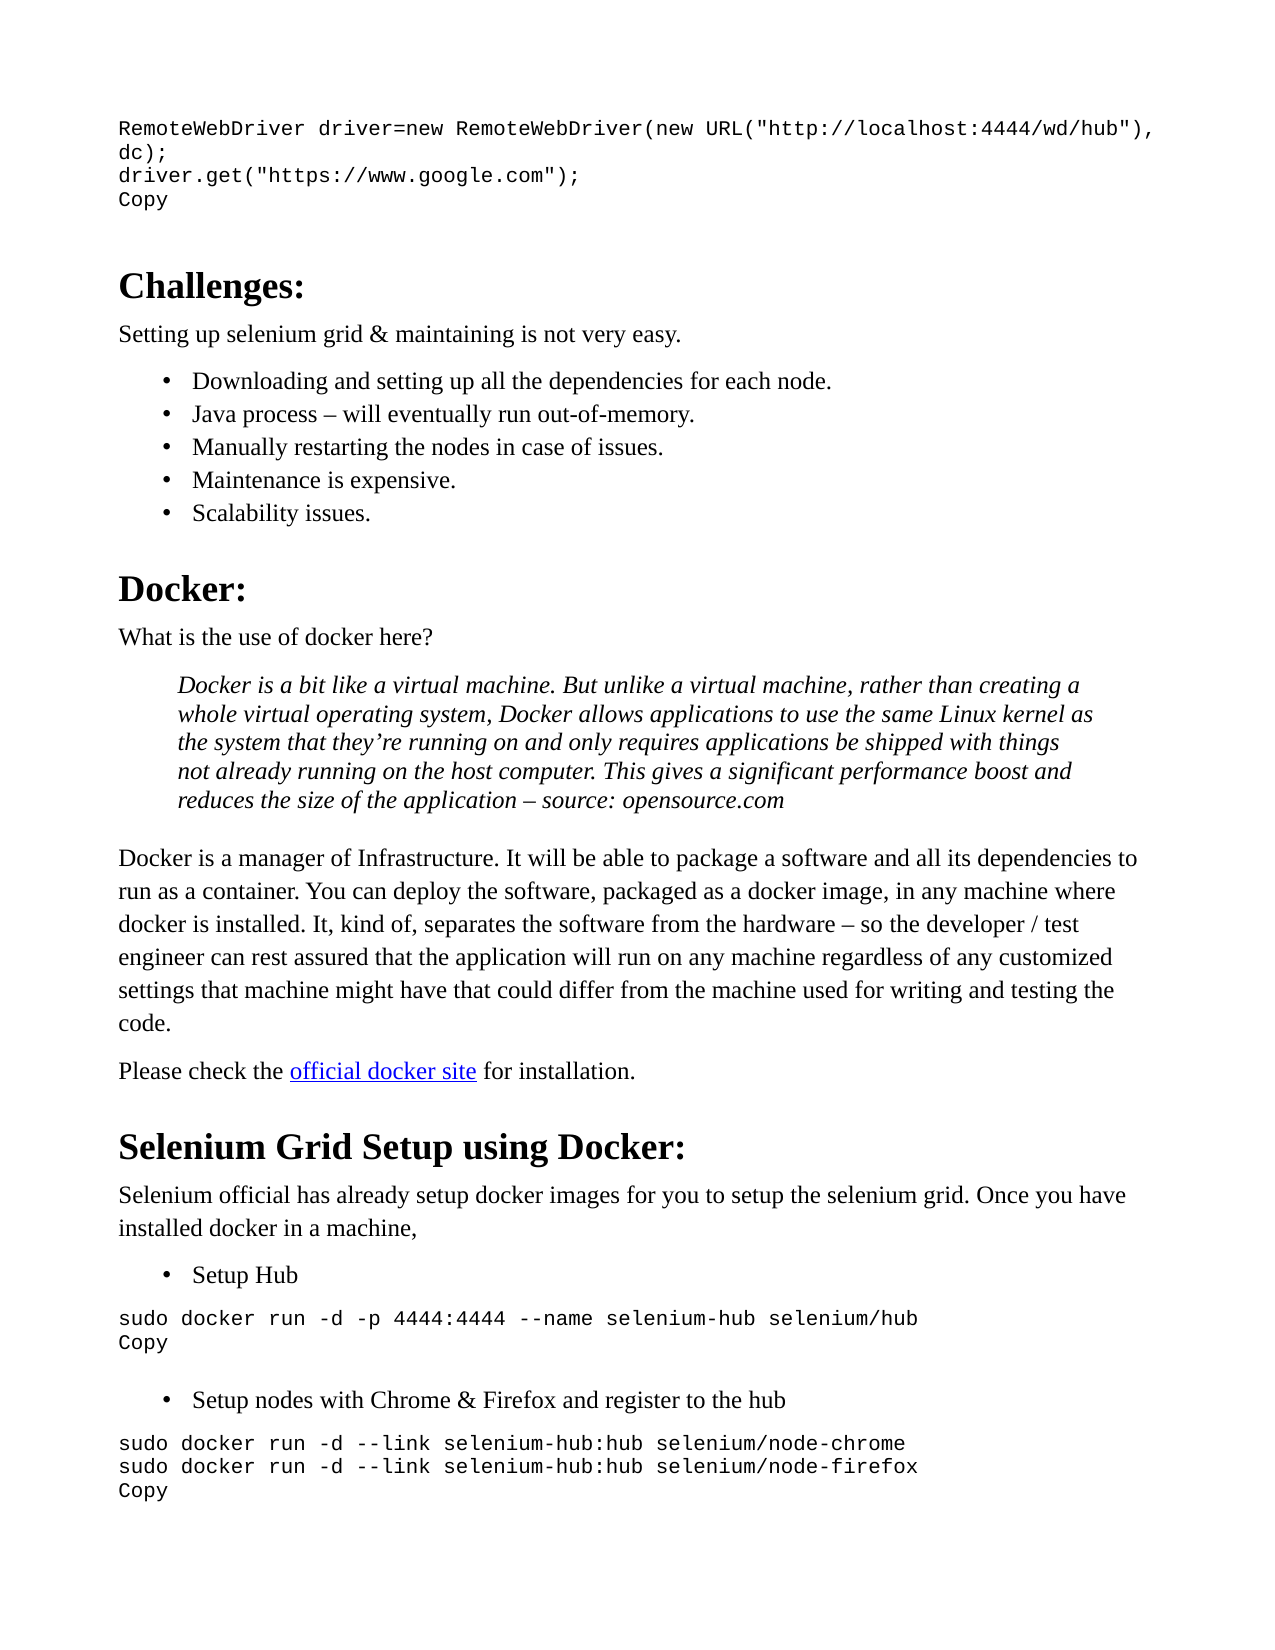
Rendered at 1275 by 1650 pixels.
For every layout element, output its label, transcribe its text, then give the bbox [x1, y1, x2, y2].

text sudo docker run -d -p 4444:4444 --name selenium-hub selenium/hub [118, 1308, 1157, 1332]
subtitle Selenium Grid Setup using Docker: [118, 1124, 1157, 1167]
text Docker is a bit like a virtual machine. But unlike a virtual machine, rather than creating a whole virtual operating system, Docker allows applications to use the same Linux kernel as the system that they’re running on and only requires applications be shipped with things not already running on the host computer. This gives a significant performance boost and reduces the size of the application – source: opensource.com [177, 670, 1098, 814]
text Copy [118, 1480, 1157, 1503]
text Copy [118, 1332, 1157, 1356]
text Setting up selenium grid & maintaining is not very easy. [118, 319, 1157, 347]
list Scalability issues. [162, 498, 1157, 527]
text What is the use of docker here? [118, 622, 1157, 651]
text Please check the official docker site for installation. [118, 1056, 1157, 1085]
list Manually restarting the nodes in case of issues. [162, 432, 1157, 461]
list Java process – will eventually run out-of-memory. [162, 399, 1157, 428]
subtitle Docker: [118, 567, 1157, 610]
list Downloading and setting up all the dependencies for each node. [162, 366, 1157, 395]
list Setup Hub [162, 1261, 1157, 1289]
text RemoteWebDriver driver=new RemoteWebDriver(new URL("http://localhost:4444/wd/hub"), dc); [118, 118, 1157, 165]
text sudo docker run -d --link selenium-hub:hub selenium/node-chrome [118, 1433, 1157, 1456]
list Setup nodes with Chrome & Firefox and register to the hub [162, 1385, 1157, 1414]
text Copy [118, 189, 1157, 213]
text Docker is a manager of Infrastructure. It will be able to package a software and all its dependencies to run as a container. You can deploy the software, packaged as a docker image, in any machine where docker is installed. It, kind of, separates the software from the hardware – so the developer / test engineer can rest assured that the application will run on any machine regardless of any customized settings that machine might have that could differ from the machine used for writing and testing the code. [118, 843, 1157, 1037]
subtitle Challenges: [118, 263, 1157, 306]
list Maintenance is expensive. [162, 465, 1157, 494]
text Selenium official has already setup docker images for you to setup the selenium grid. Once you have installed docker in a machine, [118, 1180, 1157, 1242]
text driver.get("https://www.google.com"); [118, 165, 1157, 189]
text sudo docker run -d --link selenium-hub:hub selenium/node-firefox [118, 1456, 1157, 1480]
